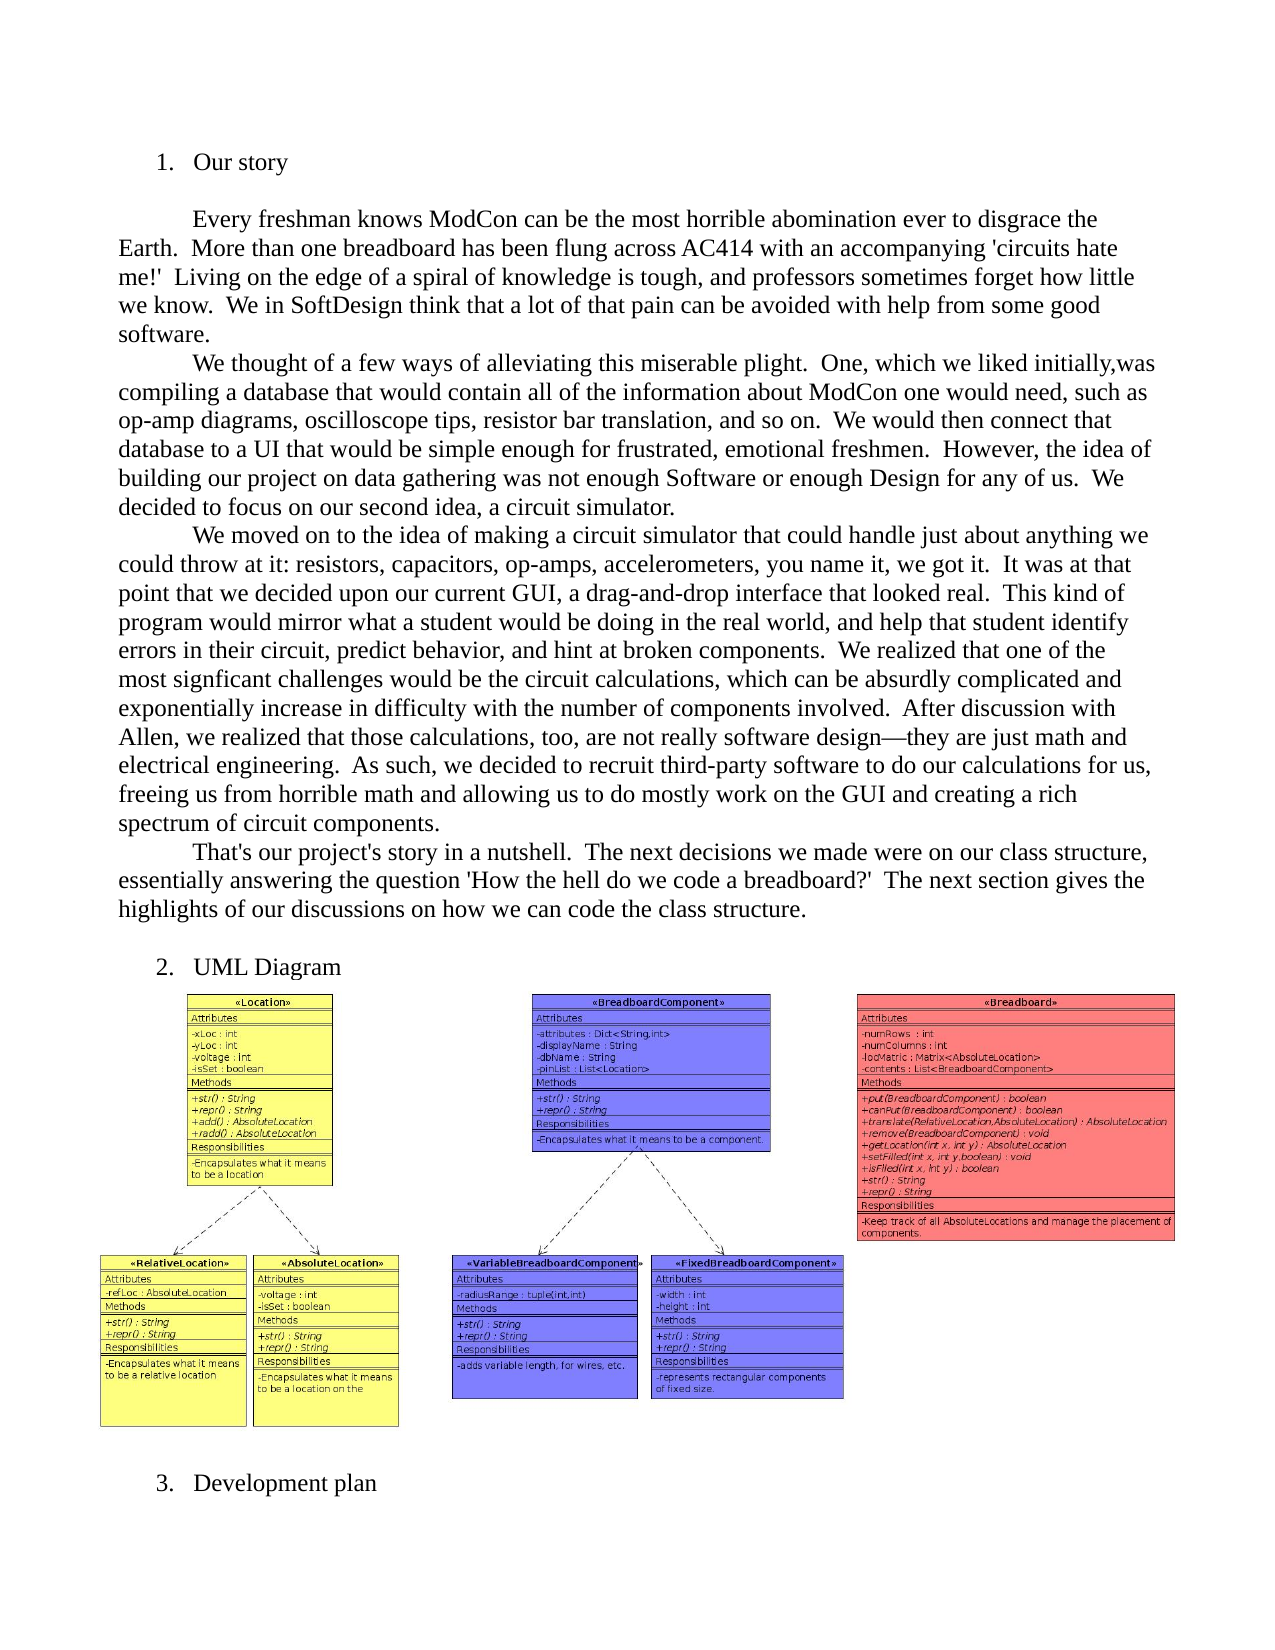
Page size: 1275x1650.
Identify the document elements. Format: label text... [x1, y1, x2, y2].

text We moved on to the idea of making a circuit simulator that could handle just about anything we could throw at it: resistors, capacitors, op-amps, accelerometers, you name it, we got it. It was at that point that we decided upon our current GUI, a drag-and-drop interface that looked real. This kind of program would mirror what a student would be doing in the real world, and help that student identify errors in their circuit, predict behavior, and hint at broken components. We realized that one of the most signficant challenges would be the circuit calculations, which can be absurdly complicated and exponentially increase in difficulty with the number of components involved. After discussion with Allen, we realized that those calculations, too, are not really software design—they are just math and electrical engineering. As such, we decided to recruit third-party software to do our calculations for us, freeing us from horrible math and allowing us to do mostly work on the GUI and creating a rich spectrum of circuit components. [118, 521, 1157, 837]
list UML Diagram [156, 952, 1157, 980]
text That's our project's story in a nutshell. The next decisions we made were on our class structure, essentially answering the question 'How the hell do we code a breadboard?' The next section gives the highlights of our discussions on how we can code the class structure. [118, 837, 1157, 923]
list Our story [156, 147, 1157, 176]
list Development plan [156, 1468, 1157, 1497]
text Every freshman knows ModCon can be the most horrible abomination ever to disgrace the Earth. More than one breadboard has been flung across AC414 with an accompanying 'circuits hate me!' Living on the edge of a spiral of knowledge is tough, and professors sometimes forget how little we know. We in SoftDesign think that a lot of that pain can be avoided with help from some good software. [118, 204, 1157, 348]
picture [87, 980, 1188, 1440]
text We thought of a few ways of alleviating this miserable plight. One, which we liked initially,was compiling a database that would contain all of the information about ModCon one would need, such as op-amp diagrams, oscilloscope tips, resistor bar translation, and so on. We would then connect that database to a UI that would be simple enough for frustrated, emotional freshmen. However, the idea of building our project on data gathering was not enough Software or enough Design for any of us. We decided to focus on our second idea, a circuit simulator. [118, 348, 1157, 521]
